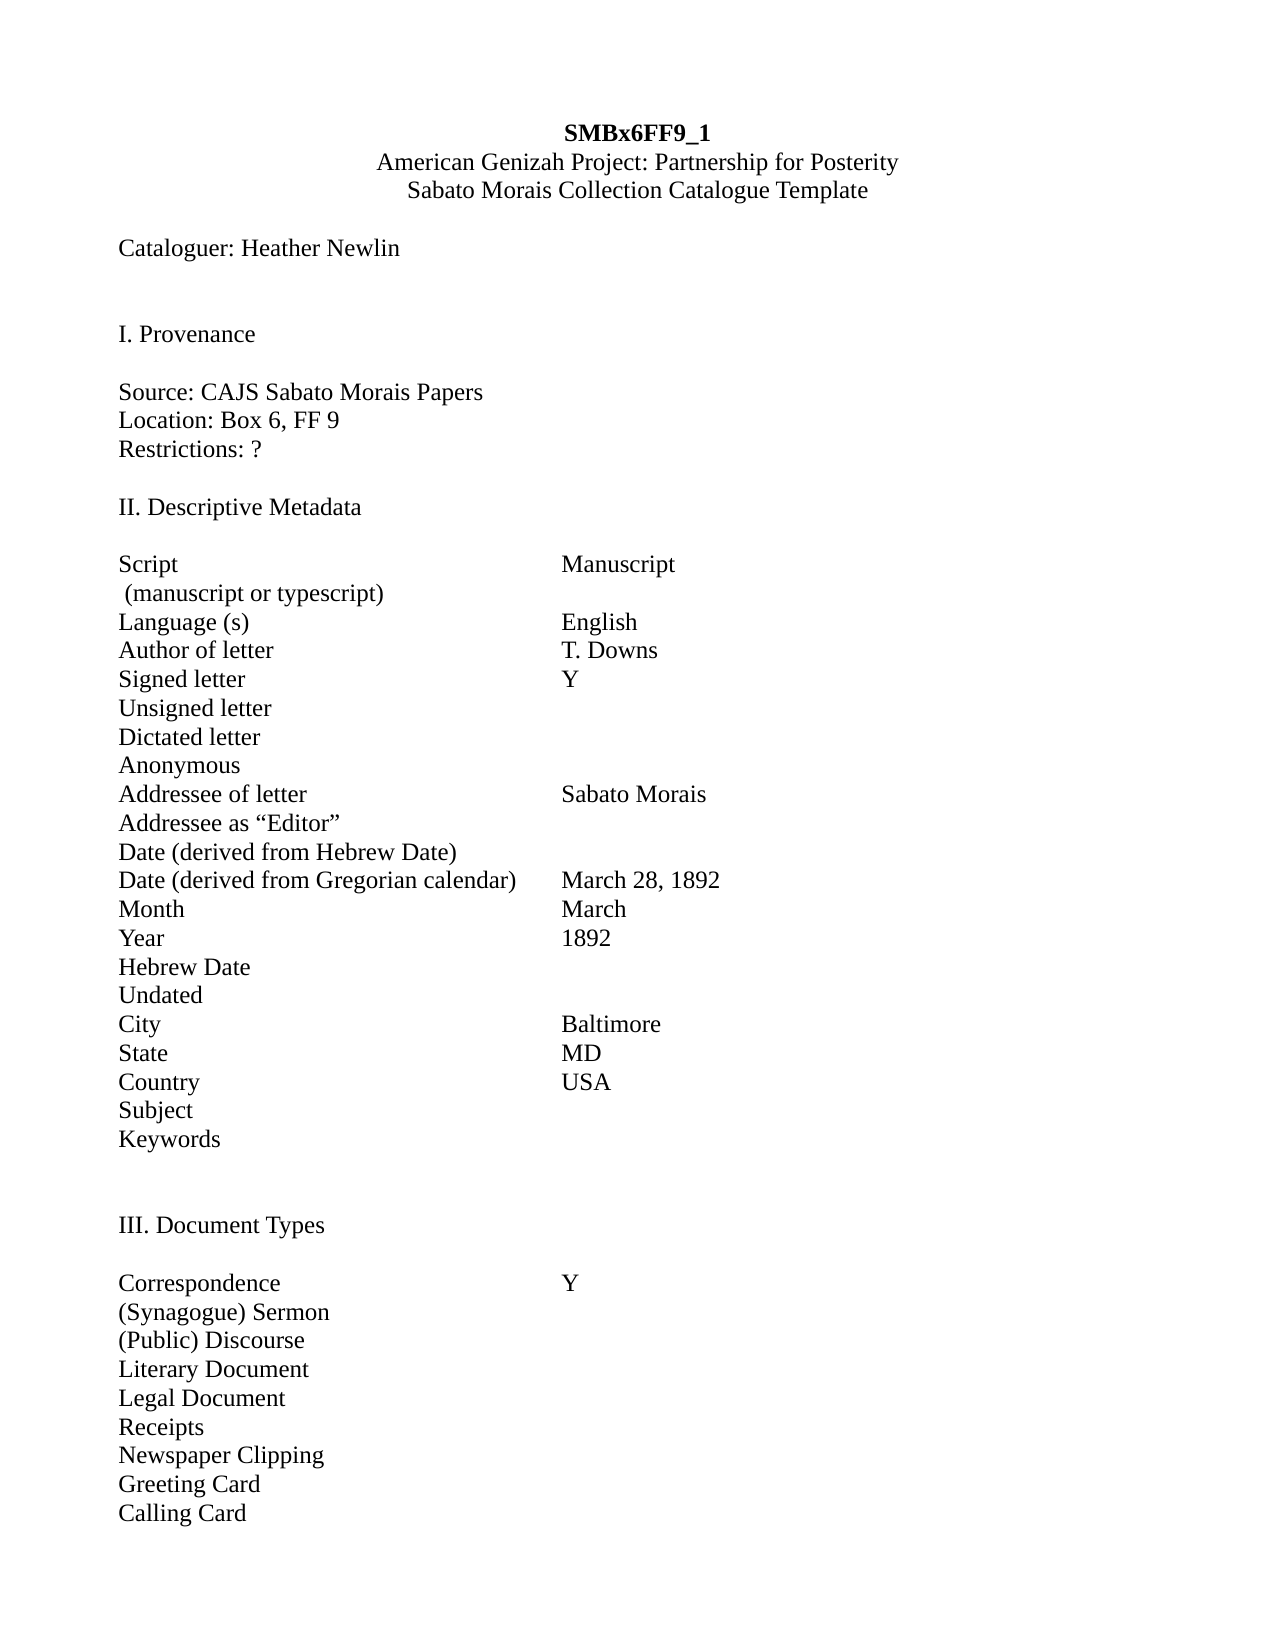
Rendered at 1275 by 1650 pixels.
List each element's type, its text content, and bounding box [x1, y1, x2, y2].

text American Genizah Project: Partnership for Posterity [118, 147, 1157, 176]
text Addressee of letter Sabato Morais [118, 779, 1157, 808]
text Country USA [118, 1067, 1157, 1096]
text Hebrew Date [118, 952, 1157, 981]
text Signed letter Y [118, 664, 1157, 693]
text Calling Card [118, 1498, 1157, 1527]
text Dictated letter [118, 722, 1157, 751]
text Correspondence Y [118, 1268, 1157, 1297]
text City Baltimore [118, 1009, 1157, 1038]
text Author of letter T. Downs [118, 636, 1157, 664]
text Date (derived from Gregorian calendar) March 28, 1892 [118, 866, 1157, 894]
text Script Manuscript [118, 549, 1157, 578]
text Undated [118, 981, 1157, 1009]
text Location: Box 6, FF 9 [118, 406, 1157, 434]
text Literary Document [118, 1354, 1157, 1383]
text (manuscript or typescript) [118, 578, 1157, 607]
text Subject [118, 1096, 1157, 1124]
text Legal Document [118, 1383, 1157, 1412]
text I. Provenance [118, 319, 1157, 348]
text Date (derived from Hebrew Date) [118, 837, 1157, 866]
text (Public) Discourse [118, 1326, 1157, 1354]
text Anonymous [118, 751, 1157, 779]
text Restrictions: ? [118, 434, 1157, 463]
text Sabato Morais Collection Catalogue Template [118, 176, 1157, 204]
text Source: CAJS Sabato Morais Papers [118, 377, 1157, 406]
text Unsigned letter [118, 693, 1157, 722]
text Language (s) English [118, 607, 1157, 636]
text Month March [118, 894, 1157, 923]
text Cataloguer: Heather Newlin [118, 233, 1157, 262]
text Keywords [118, 1124, 1157, 1153]
text Year 1892 [118, 923, 1157, 952]
text Addressee as “Editor” [118, 808, 1157, 837]
text Greeting Card [118, 1469, 1157, 1498]
text Newspaper Clipping [118, 1441, 1157, 1469]
text III. Document Types [118, 1211, 1157, 1239]
text (Synagogue) Sermon [118, 1297, 1157, 1326]
text II. Descriptive Metadata [118, 492, 1157, 521]
text State MD [118, 1038, 1157, 1067]
text Receipts [118, 1412, 1157, 1441]
text SMBx6FF9_1 [118, 118, 1157, 147]
